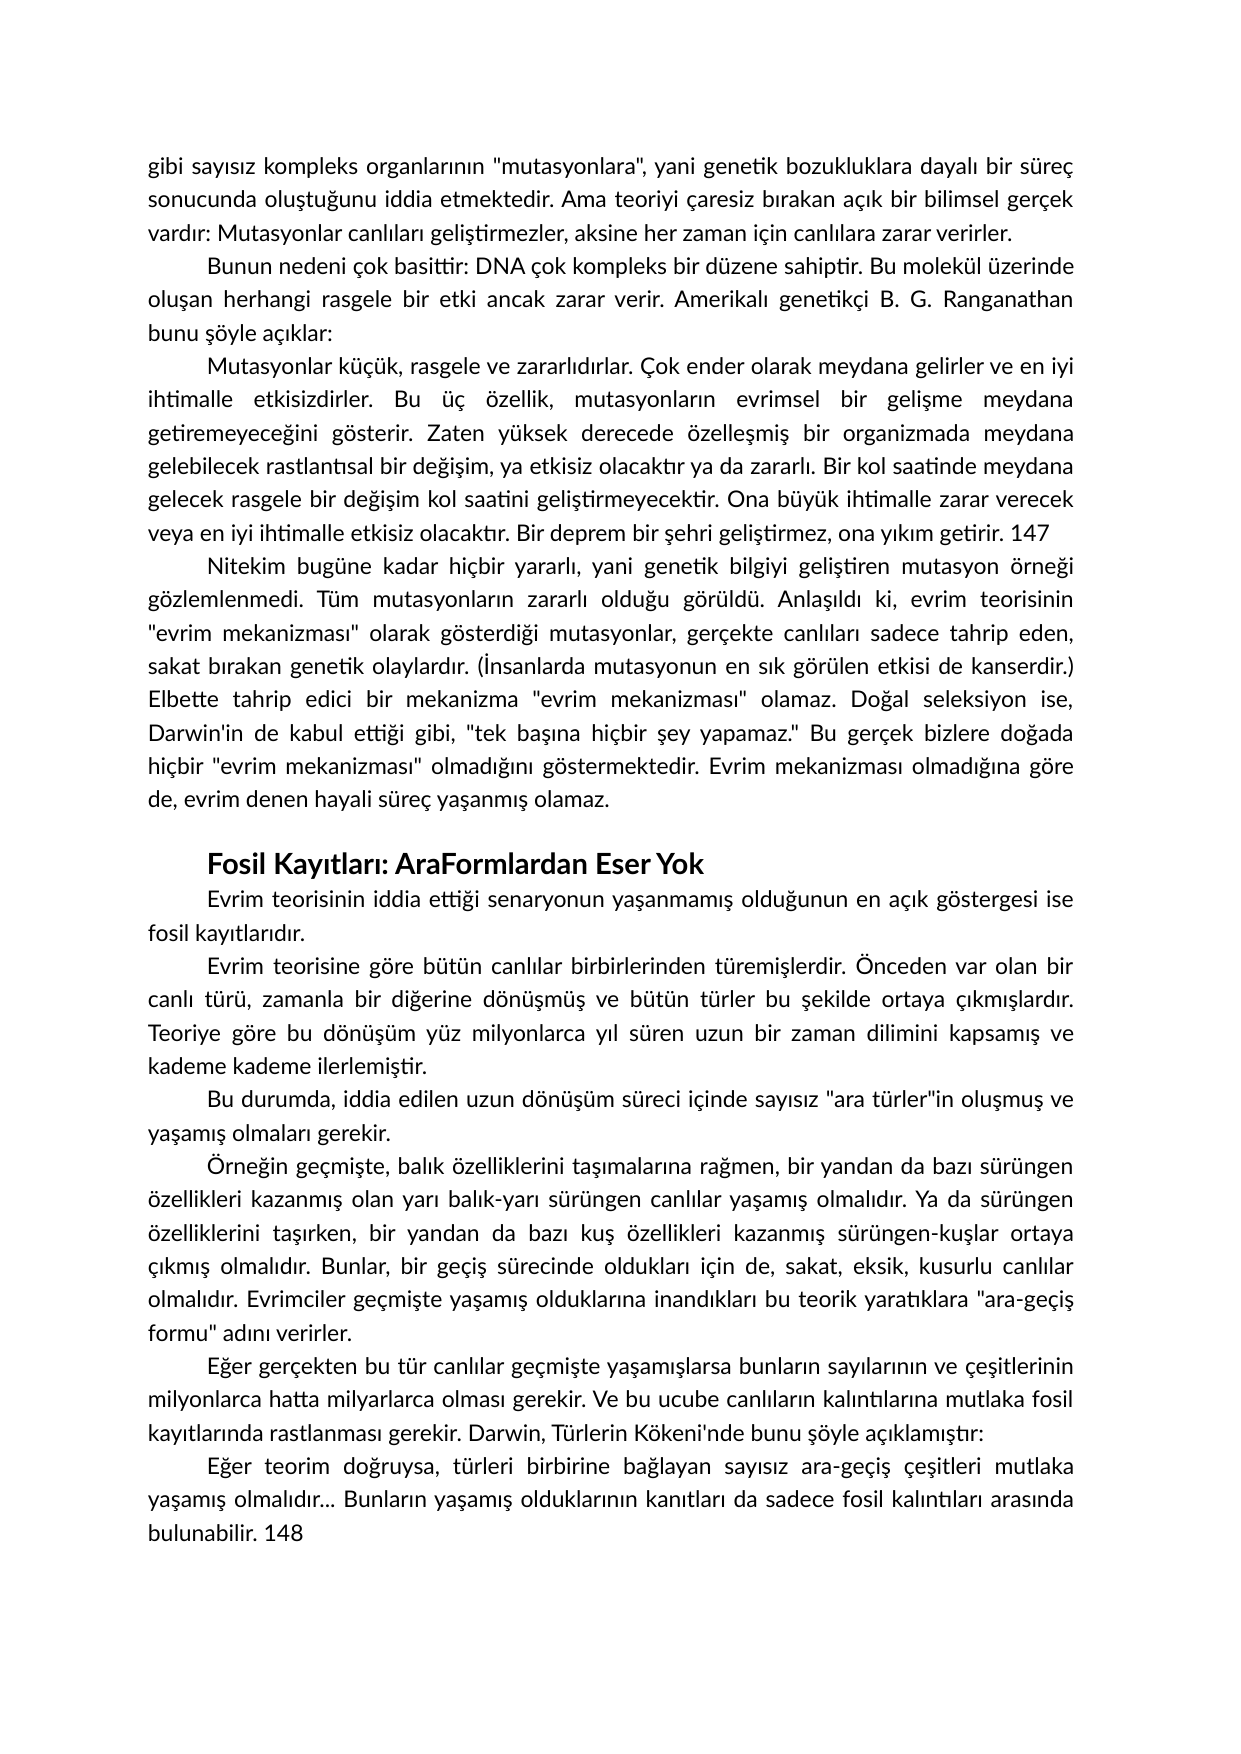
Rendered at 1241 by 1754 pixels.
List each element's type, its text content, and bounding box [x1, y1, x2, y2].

text Mutasyonlar küçük, rasgele ve zararlıdırlar. Çok ender olarak meydana gelirler ve en iyi ihtimalle etkisizdirler. Bu üç özellik, mutasyonların evrimsel bir gelişme meydana getiremeyeceğini gösterir. Zaten yüksek derecede özelleşmiş bir organizmada meydana gelebilecek rastlantısal bir değişim, ya etkisiz olacaktır ya da zararlı. Bir kol saatinde meydana gelecek rasgele bir değişim kol saatini geliştirmeyecektir. Ona büyük ihtimalle zarar verecek veya en iyi ihtimalle etkisiz olacaktır. Bir deprem bir şehri geliştirmez, ona yıkım getirir. 147 [148, 348, 1075, 548]
text Eğer gerçekten bu tür canlılar geçmişte yaşamışlarsa bunların sayılarının ve çeşitlerinin milyonlarca hatta milyarlarca olması gerekir. Ve bu ucube canlıların kalıntılarına mutlaka fosil kayıtlarında rastlanması gerekir. Darwin, Türlerin Kökeni'nde bunu şöyle açıklamıştır: [148, 1348, 1075, 1448]
text Eğer teorim doğruysa, türleri birbirine bağlayan sayısız ara-geçiş çeşitleri mutlaka yaşamış olmalıdır... Bunların yaşamış olduklarının kanıtları da sadece fosil kalıntıları arasında bulunabilir. 148 [148, 1448, 1075, 1548]
text Fosil Kayıtları: AraFormlardan Eser Yok [148, 848, 1075, 881]
text Bunun nedeni çok basittir: DNA çok kompleks bir düzene sahiptir. Bu molekül üzerinde oluşan herhangi rasgele bir etki ancak zarar verir. Amerikalı genetikçi B. G. Ranganathan bunu şöyle açıklar: [148, 248, 1075, 348]
text Bu durumda, iddia edilen uzun dönüşüm süreci içinde sayısız "ara türler"in oluşmuş ve yaşamış olmaları gerekir. [148, 1081, 1075, 1148]
text Nitekim bugüne kadar hiçbir yararlı, yani genetik bilgiyi geliştiren mutasyon örneği gözlemlenmedi. Tüm mutasyonların zararlı olduğu görüldü. Anlaşıldı ki, evrim teorisinin "evrim mekanizması" olarak gösterdiği mutasyonlar, gerçekte canlıları sadece tahrip eden, sakat bırakan genetik olaylardır. (İnsanlarda mutasyonun en sık görülen etkisi de kanserdir.) Elbette tahrip edici bir mekanizma "evrim mekanizması" olamaz. Doğal seleksiyon ise, Darwin'in de kabul ettiği gibi, "tek başına hiçbir şey yapamaz." Bu gerçek bizlere doğada hiçbir "evrim mekanizması" olmadığını göstermektedir. Evrim mekanizması olmadığına göre de, evrim denen hayali süreç yaşanmış olamaz. [148, 548, 1075, 814]
text Örneğin geçmişte, balık özelliklerini taşımalarına rağmen, bir yandan da bazı sürüngen özellikleri kazanmış olan yarı balık-yarı sürüngen canlılar yaşamış olmalıdır. Ya da sürüngen özelliklerini taşırken, bir yandan da bazı kuş özellikleri kazanmış sürüngen-kuşlar ortaya çıkmış olmalıdır. Bunlar, bir geçiş sürecinde oldukları için de, sakat, eksik, kusurlu canlılar olmalıdır. Evrimciler geçmişte yaşamış olduklarına inandıkları bu teorik yaratıklara "ara-geçiş formu" adını verirler. [148, 1148, 1075, 1348]
text Evrim teorisine göre bütün canlılar birbirlerinden türemişlerdir. Önceden var olan bir canlı türü, zamanla bir diğerine dönüşmüş ve bütün türler bu şekilde ortaya çıkmışlardır. Teoriye göre bu dönüşüm yüz milyonlarca yıl süren uzun bir zaman dilimini kapsamış ve kademe kademe ilerlemiştir. [148, 948, 1075, 1081]
text Evrim teorisinin iddia ettiği senaryonun yaşanmamış olduğunun en açık göstergesi ise fosil kayıtlarıdır. [148, 881, 1075, 948]
text gibi sayısız kompleks organlarının "mutasyonlara", yani genetik bozukluklara dayalı bir süreç sonucunda oluştuğunu iddia etmektedir. Ama teoriyi çaresiz bırakan açık bir bilimsel gerçek vardır: Mutasyonlar canlıları geliştirmezler, aksine her zaman için canlılara zarar verirler. [148, 148, 1075, 248]
